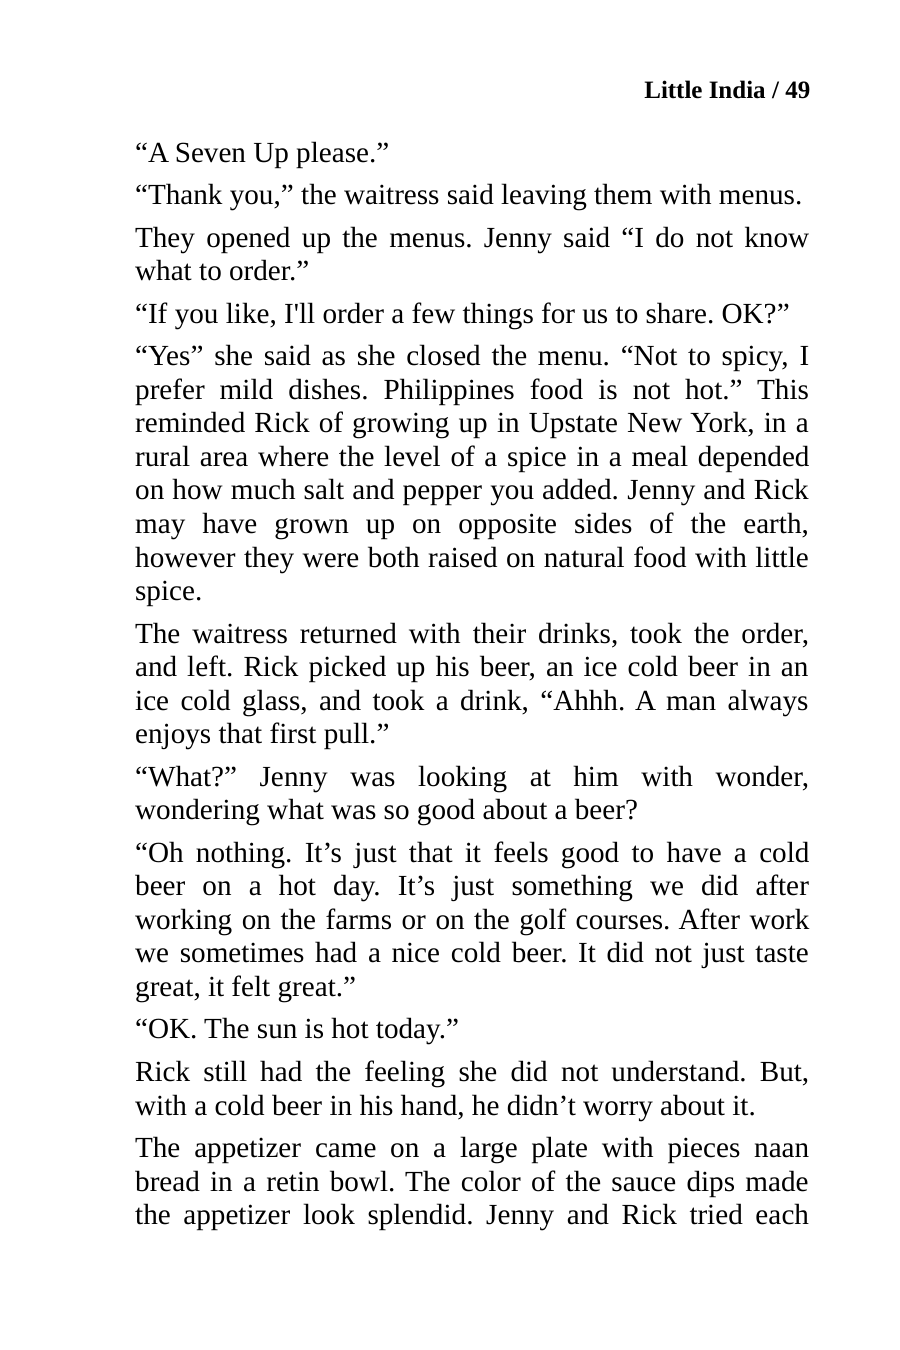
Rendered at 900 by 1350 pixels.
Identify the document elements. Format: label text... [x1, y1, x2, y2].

text “Thank you,” the waitress said leaving them with menus. [135, 177, 810, 211]
text “OK. The sun is hot today.” [135, 1012, 810, 1045]
text The waitress returned with their drinks, took the order, and left. Rick picked up his beer, an ice cold beer in an ice cold glass, and took a drink, “Ahhh. A man always enjoys that first pull.” [135, 616, 810, 750]
text “A Seven Up please.” [135, 135, 810, 168]
text “Oh nothing. It’s just that it feels good to have a cold beer on a hot day. It’s just something we did after working on the farms or on the golf courses. After work we sometimes had a nice cold beer. It did not just taste great, it felt great.” [135, 835, 810, 1003]
text “What?” Jenny was looking at him with wonder, wondering what was so good about a beer? [135, 759, 810, 826]
text “Yes” she said as she closed the menu. “Not to spicy, I prefer mild dishes. Philippines food is not hot.” This reminded Rick of growing up in Upstate New York, in a rural area where the level of a spice in a meal depended on how much salt and pepper you added. Jenny and Rick may have grown up on opposite sides of the earth, however they were both raised on natural food with little spice. [135, 338, 810, 607]
text Rick still had the feeling she did not understand. But, with a cold beer in his hand, he didn’t worry about it. [135, 1054, 810, 1121]
text “If you like, I'll order a few things for us to share. OK?” [135, 296, 810, 329]
text They opened up the menus. Jenny said “I do not know what to order.” [135, 220, 810, 287]
text The appetizer came on a large plate with pieces naan bread in a retin bowl. The color of the sauce dips made the appetizer look splendid. Jenny and Rick tried each [135, 1130, 810, 1231]
